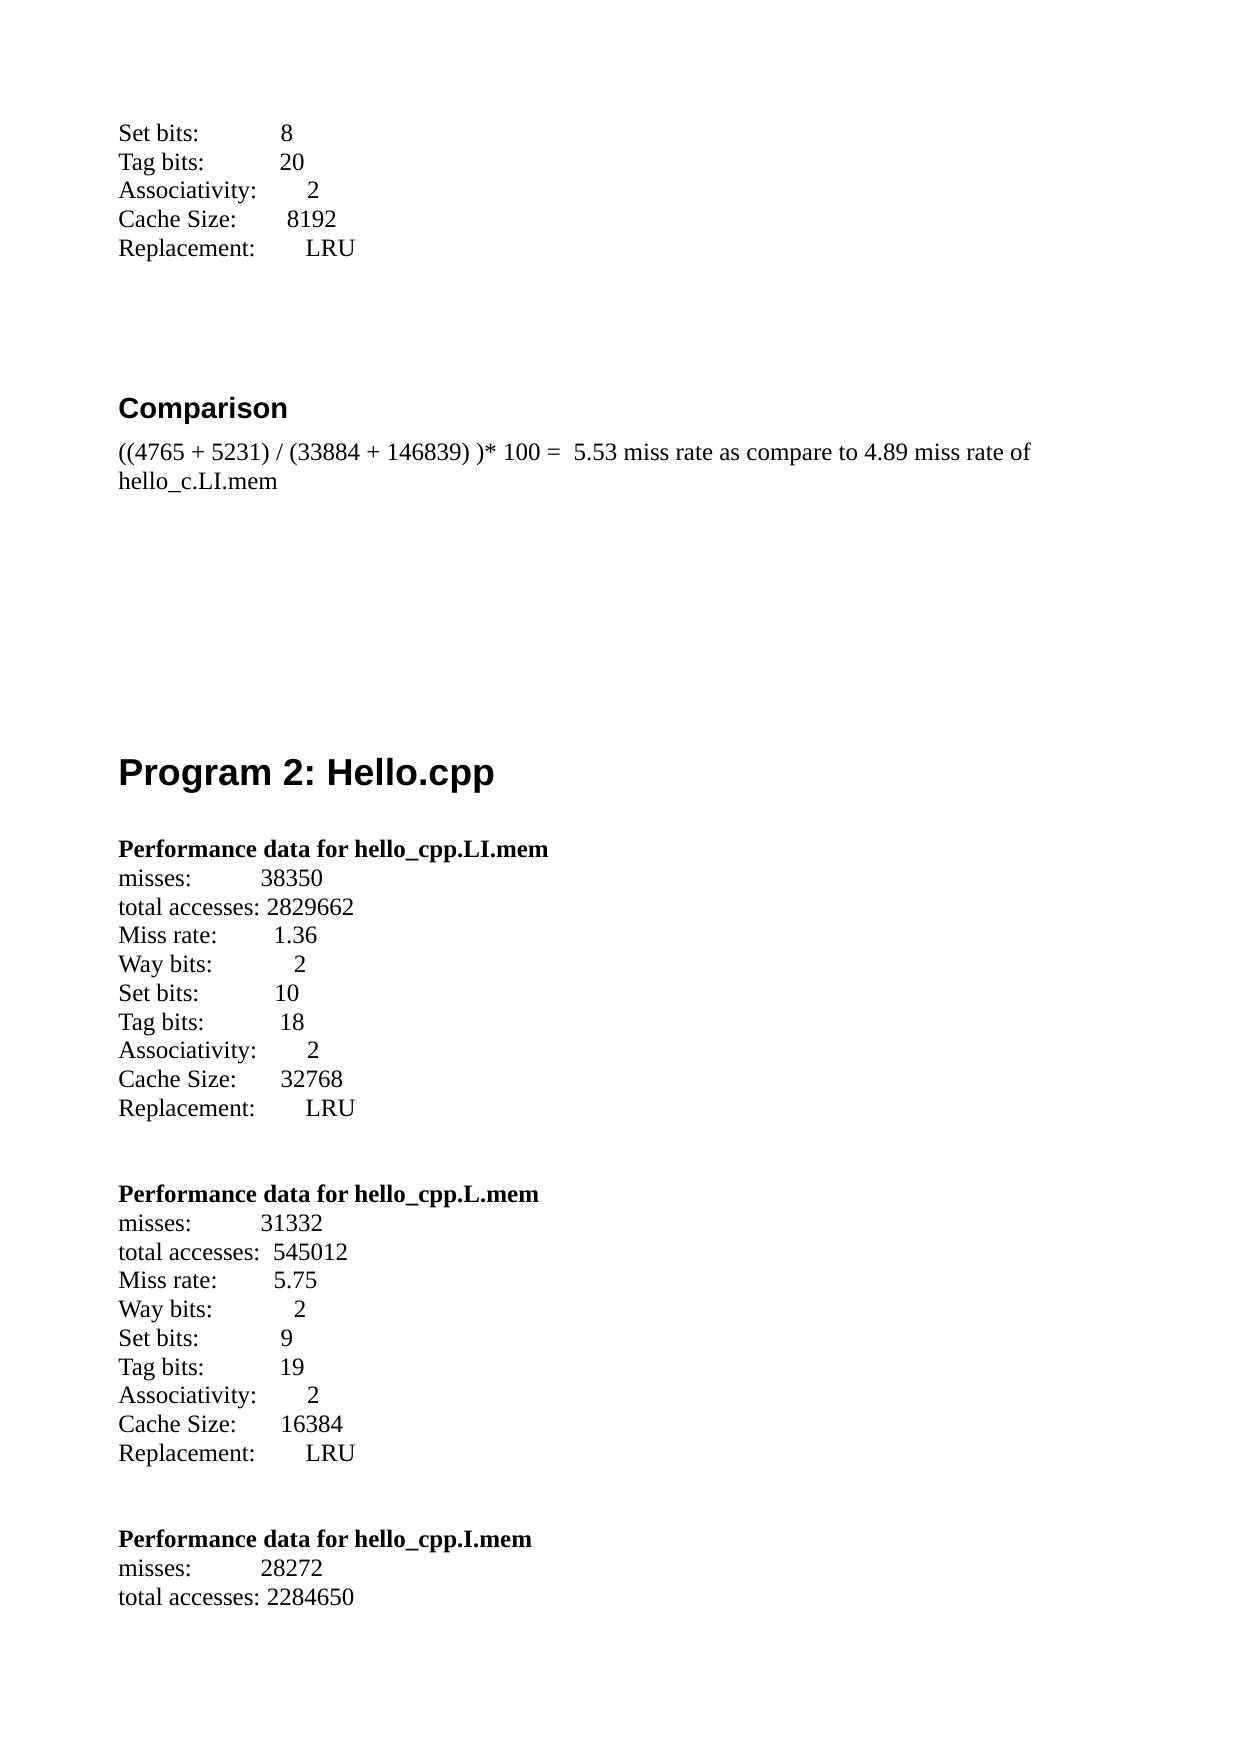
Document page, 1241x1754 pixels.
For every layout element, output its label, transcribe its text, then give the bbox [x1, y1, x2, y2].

table_header Performance data for hello_cpp.I.mem misses: 28272 total accesses: 2284650 [118, 1524, 1122, 1611]
table_header Performance data for hello_cpp.L.mem misses: 31332 total accesses: 545012 Miss rate: 5.75 Way bits: 2 Set bits: 9 Tag bits: 19 Associativity: 2 Cache Size: 16384 Replacement: LRU [118, 1179, 1122, 1467]
table_header Performance data for hello_cpp.LI.mem misses: 38350 total accesses: 2829662 Miss rate: 1.36 Way bits: 2 Set bits: 10 Tag bits: 18 Associativity: 2 Cache Size: 32768 Replacement: LRU [118, 834, 1122, 1122]
text ((4765 + 5231) / (33884 + 146839) )* 100 = 5.53 miss rate as compare to 4.89 miss rate of hello_c.LI.mem [118, 437, 1122, 495]
table_header Set bits: 8 Tag bits: 20 Associativity: 2 Cache Size: 8192 Replacement: LRU [118, 118, 1122, 262]
subtitle Program 2: Hello.cpp [118, 750, 1122, 793]
subtitle Comparison [118, 391, 1122, 425]
